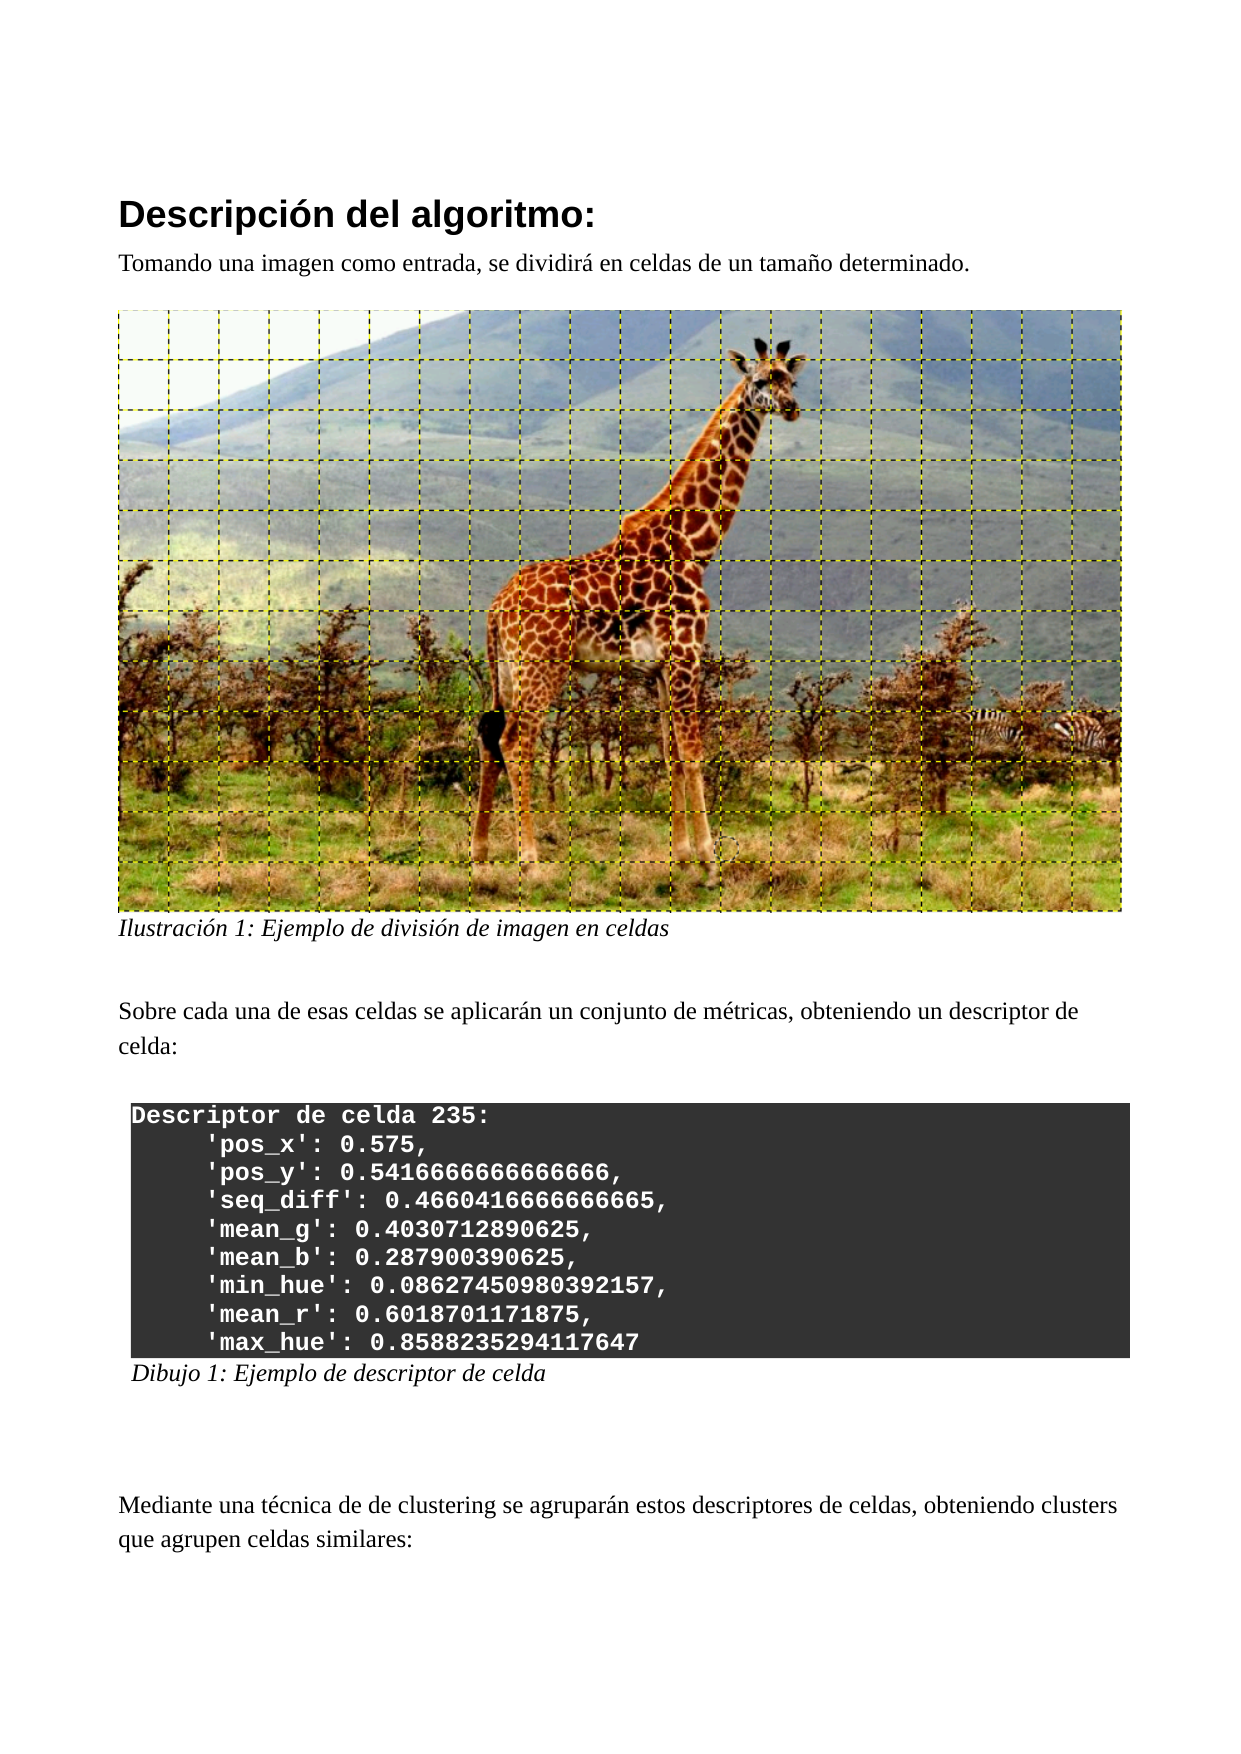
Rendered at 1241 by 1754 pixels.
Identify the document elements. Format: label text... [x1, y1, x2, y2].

text Dibujo 1: Ejemplo de descriptor de celda [131, 1359, 1130, 1387]
text Sobre cada una de esas celdas se aplicarán un conjunto de métricas, obteniendo un descriptor de celda: [118, 996, 1122, 1059]
picture [118, 310, 1123, 913]
text Tomando una imagen como entrada, se dividirá en celdas de un tamaño determinado. [118, 248, 1122, 277]
subtitle Descripción del algoritmo: [118, 192, 1122, 236]
text Ilustración 1: Ejemplo de división de imagen en celdas [118, 913, 1122, 942]
text Mediante una técnica de de clustering se agruparán estos descriptores de celdas, obteniendo clusters que agrupen celdas similares: [118, 1490, 1122, 1553]
